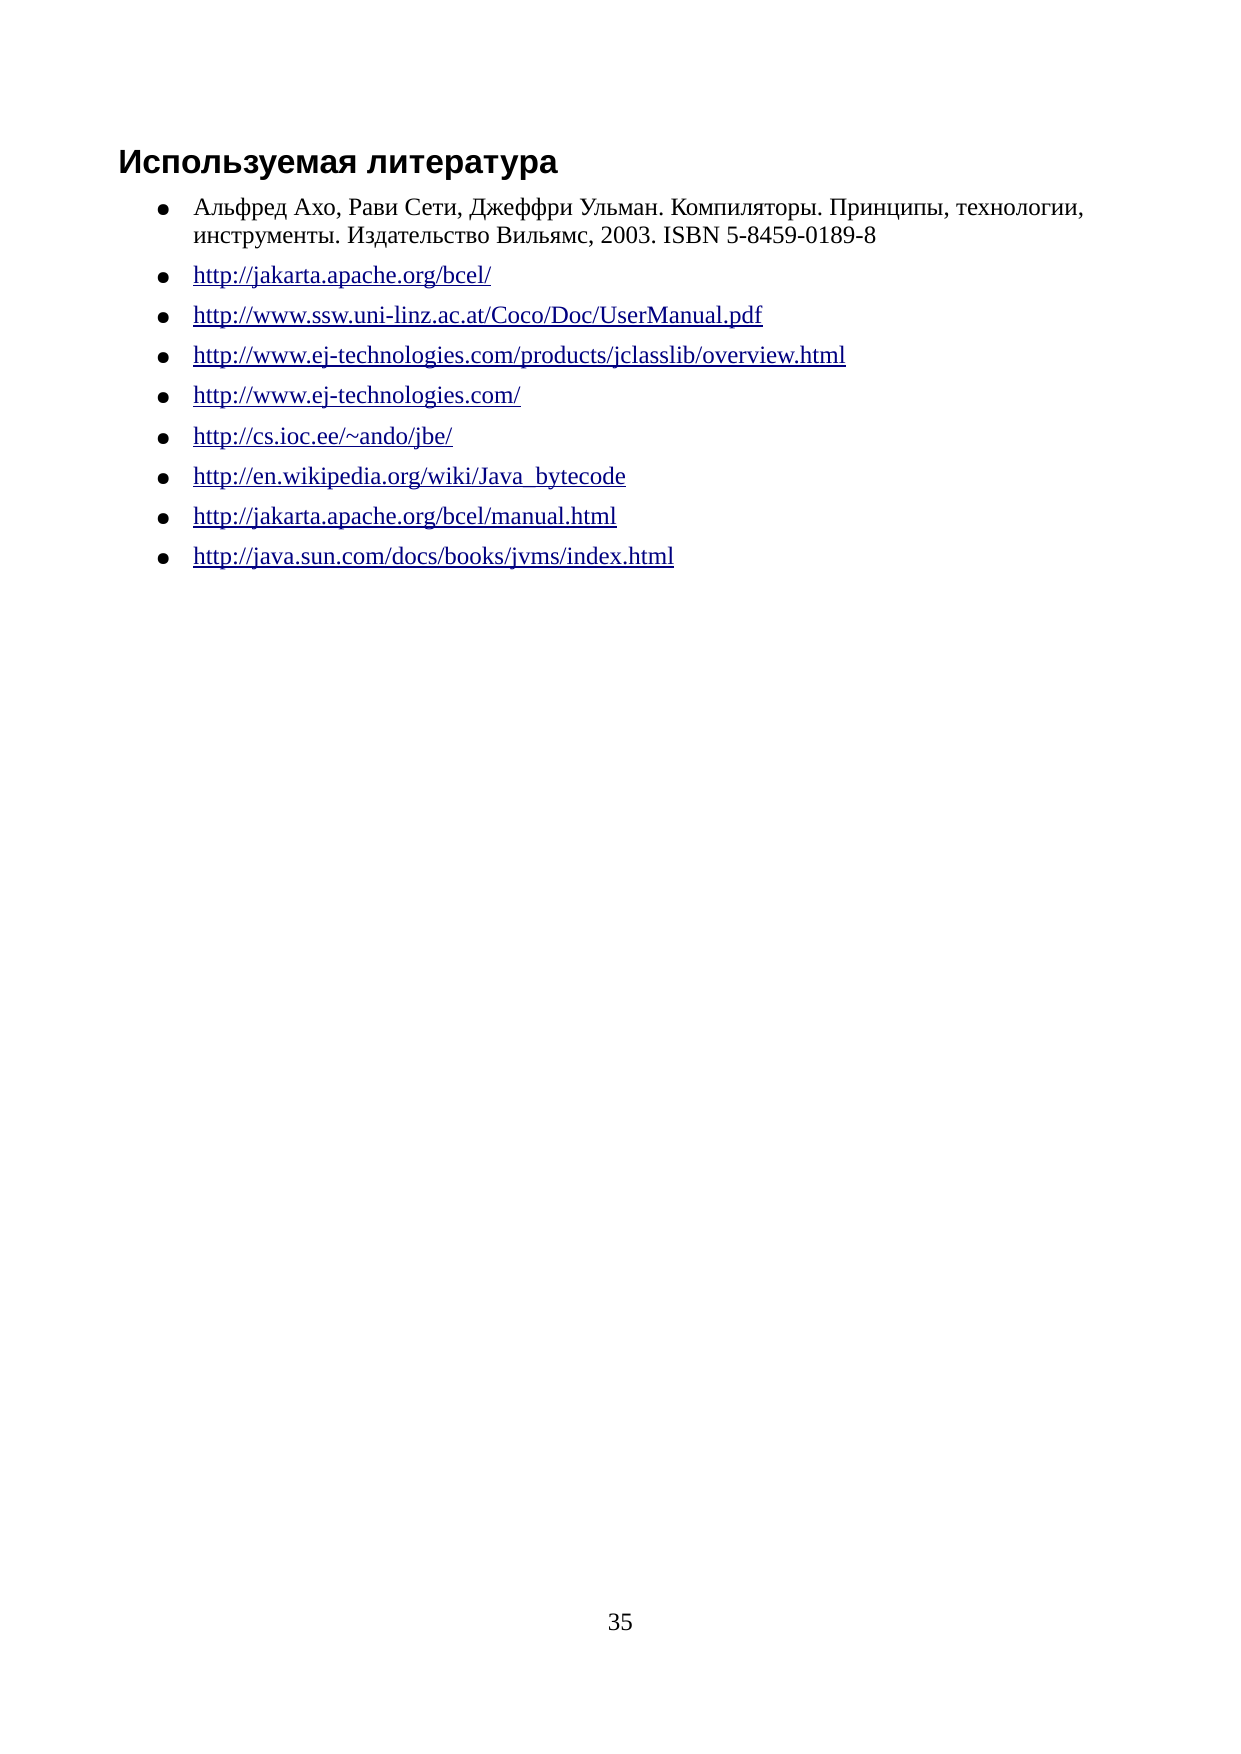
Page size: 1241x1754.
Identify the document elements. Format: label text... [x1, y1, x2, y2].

list http://www.ej-technologies.com/ [156, 382, 1122, 409]
list http://cs.ioc.ee/~ando/jbe/ [156, 422, 1122, 449]
list http://jakarta.apache.org/bcel/manual.html [156, 502, 1122, 530]
list http://jakarta.apache.org/bcel/ [156, 261, 1122, 289]
subtitle Используемая литература [118, 143, 1122, 181]
list http://www.ssw.uni-linz.ac.at/Coco/Doc/UserManual.pdf [156, 301, 1122, 329]
list http://java.sun.com/docs/books/jvms/index.html [156, 542, 1122, 570]
list http://www.ej-technologies.com/products/jclasslib/overview.html [156, 341, 1122, 369]
list Альфред Ахо, Рави Сети, Джеффри Ульман. Компиляторы. Принципы, технологии, инструменты. Издательство Вильямс, 2003. ISBN 5-8459-0189-8 [156, 193, 1122, 248]
list http://en.wikipedia.org/wiki/Java_bytecode [156, 462, 1122, 490]
